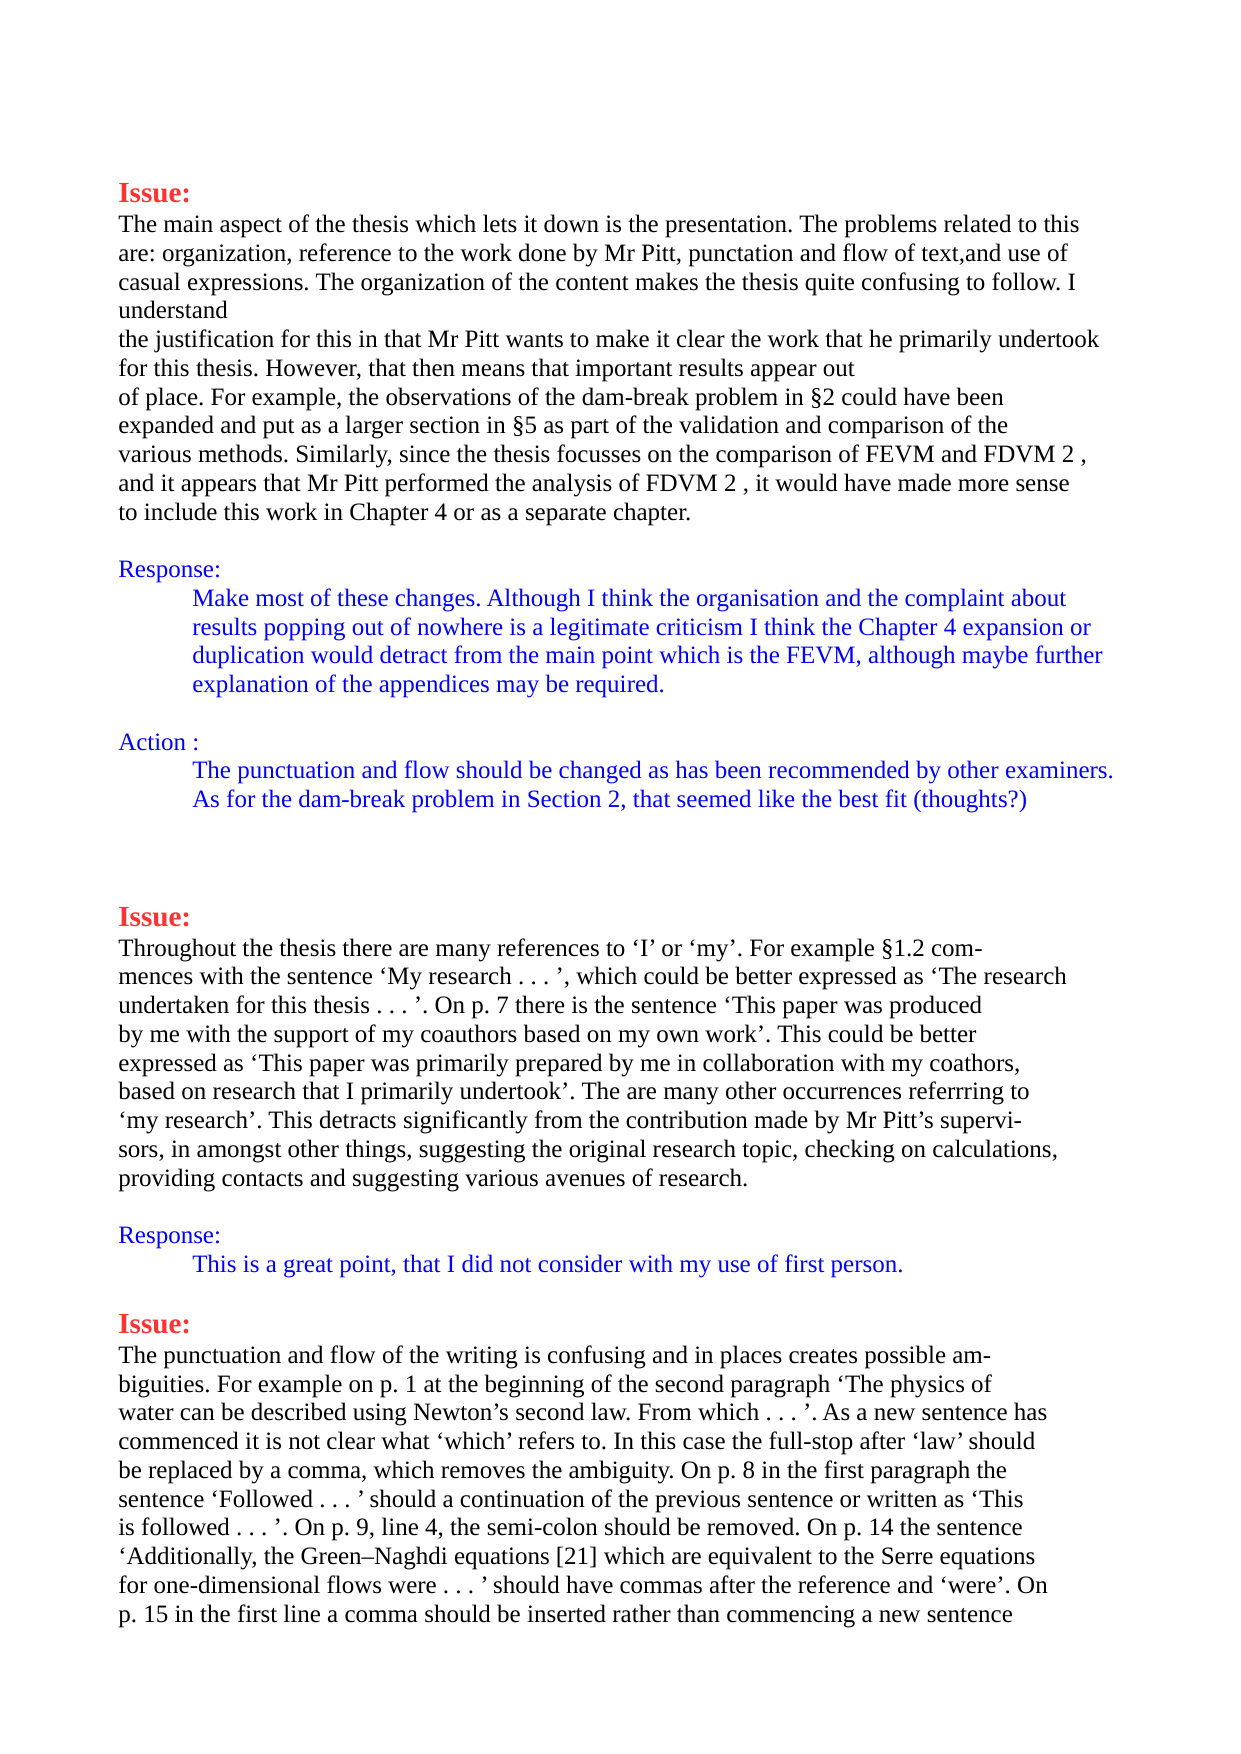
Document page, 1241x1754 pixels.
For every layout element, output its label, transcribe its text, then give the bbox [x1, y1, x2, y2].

text various methods. Similarly, since the thesis focusses on the comparison of FEVM and FDVM 2 , [118, 439, 1122, 468]
text mences with the sentence ‘My research . . . ’, which could be better expressed as ‘The research [118, 961, 1122, 990]
text sentence ‘Followed . . . ’ should a continuation of the previous sentence or written as ‘This [118, 1484, 1122, 1512]
text The punctuation and flow should be changed as has been recommended by other examiners. As for the dam-break problem in Section 2, that seemed like the best fit (thoughts?) [192, 755, 1122, 813]
text Issue: [118, 1306, 1122, 1340]
text based on research that I primarily undertook’. The are many other occurrences referrring to [118, 1076, 1122, 1105]
text expanded and put as a larger section in §5 as part of the validation and comparison of the [118, 410, 1122, 439]
text ‘my research’. This detracts significantly from the contribution made by Mr Pitt’s supervi- [118, 1105, 1122, 1134]
text The punctuation and flow of the writing is confusing and in places creates possible am- [118, 1340, 1122, 1369]
text Throughout the thesis there are many references to ‘I’ or ‘my’. For example §1.2 com- [118, 933, 1122, 961]
text The main aspect of the thesis which lets it down is the presentation. The problems related to this are: organization, reference to the work done by Mr Pitt, punctation and flow of text,and use of casual expressions. The organization of the content makes the thesis quite confusing to follow. I understand [118, 209, 1122, 324]
text and it appears that Mr Pitt performed the analysis of FDVM 2 , it would have made more sense [118, 468, 1122, 497]
text p. 15 in the first line a comma should be inserted rather than commencing a new sentence [118, 1599, 1122, 1627]
text This is a great point, that I did not consider with my use of first person. [118, 1249, 1122, 1278]
text for one-dimensional flows were . . . ’ should have commas after the reference and ‘were’. On [118, 1570, 1122, 1599]
text Response: [118, 1220, 1122, 1249]
text is followed . . . ’. On p. 9, line 4, the semi-colon should be removed. On p. 14 the sentence [118, 1512, 1122, 1541]
text be replaced by a comma, which removes the ambiguity. On p. 8 in the first paragraph the [118, 1455, 1122, 1484]
text undertaken for this thesis . . . ’. On p. 7 there is the sentence ‘This paper was produced [118, 990, 1122, 1019]
text sors, in amongst other things, suggesting the original research topic, checking on calculations, [118, 1134, 1122, 1163]
text providing contacts and suggesting various avenues of research. [118, 1163, 1122, 1191]
text commenced it is not clear what ‘which’ refers to. In this case the full-stop after ‘law’ should [118, 1426, 1122, 1455]
text to include this work in Chapter 4 or as a separate chapter. [118, 497, 1122, 525]
text ‘Additionally, the Green–Naghdi equations [21] which are equivalent to the Serre equations [118, 1541, 1122, 1570]
text water can be described using Newton’s second law. From which . . . ’. As a new sentence has [118, 1397, 1122, 1426]
text Issue: [118, 176, 1122, 209]
text Make most of these changes. Although I think the organisation and the complaint about results popping out of nowhere is a legitimate criticism I think the Chapter 4 expansion or duplication would detract from the main point which is the FEVM, although maybe further explanation of the appendices may be required. [192, 583, 1122, 698]
text Response: [118, 554, 1122, 583]
text the justification for this in that Mr Pitt wants to make it clear the work that he primarily undertook for this thesis. However, that then means that important results appear out [118, 324, 1122, 382]
text by me with the support of my coauthors based on my own work’. This could be better [118, 1019, 1122, 1048]
text Issue: [118, 899, 1122, 933]
text of place. For example, the observations of the dam-break problem in §2 could have been [118, 382, 1122, 410]
text expressed as ‘This paper was primarily prepared by me in collaboration with my coathors, [118, 1048, 1122, 1076]
text biguities. For example on p. 1 at the beginning of the second paragraph ‘The physics of [118, 1369, 1122, 1397]
text Action : [118, 727, 1122, 755]
